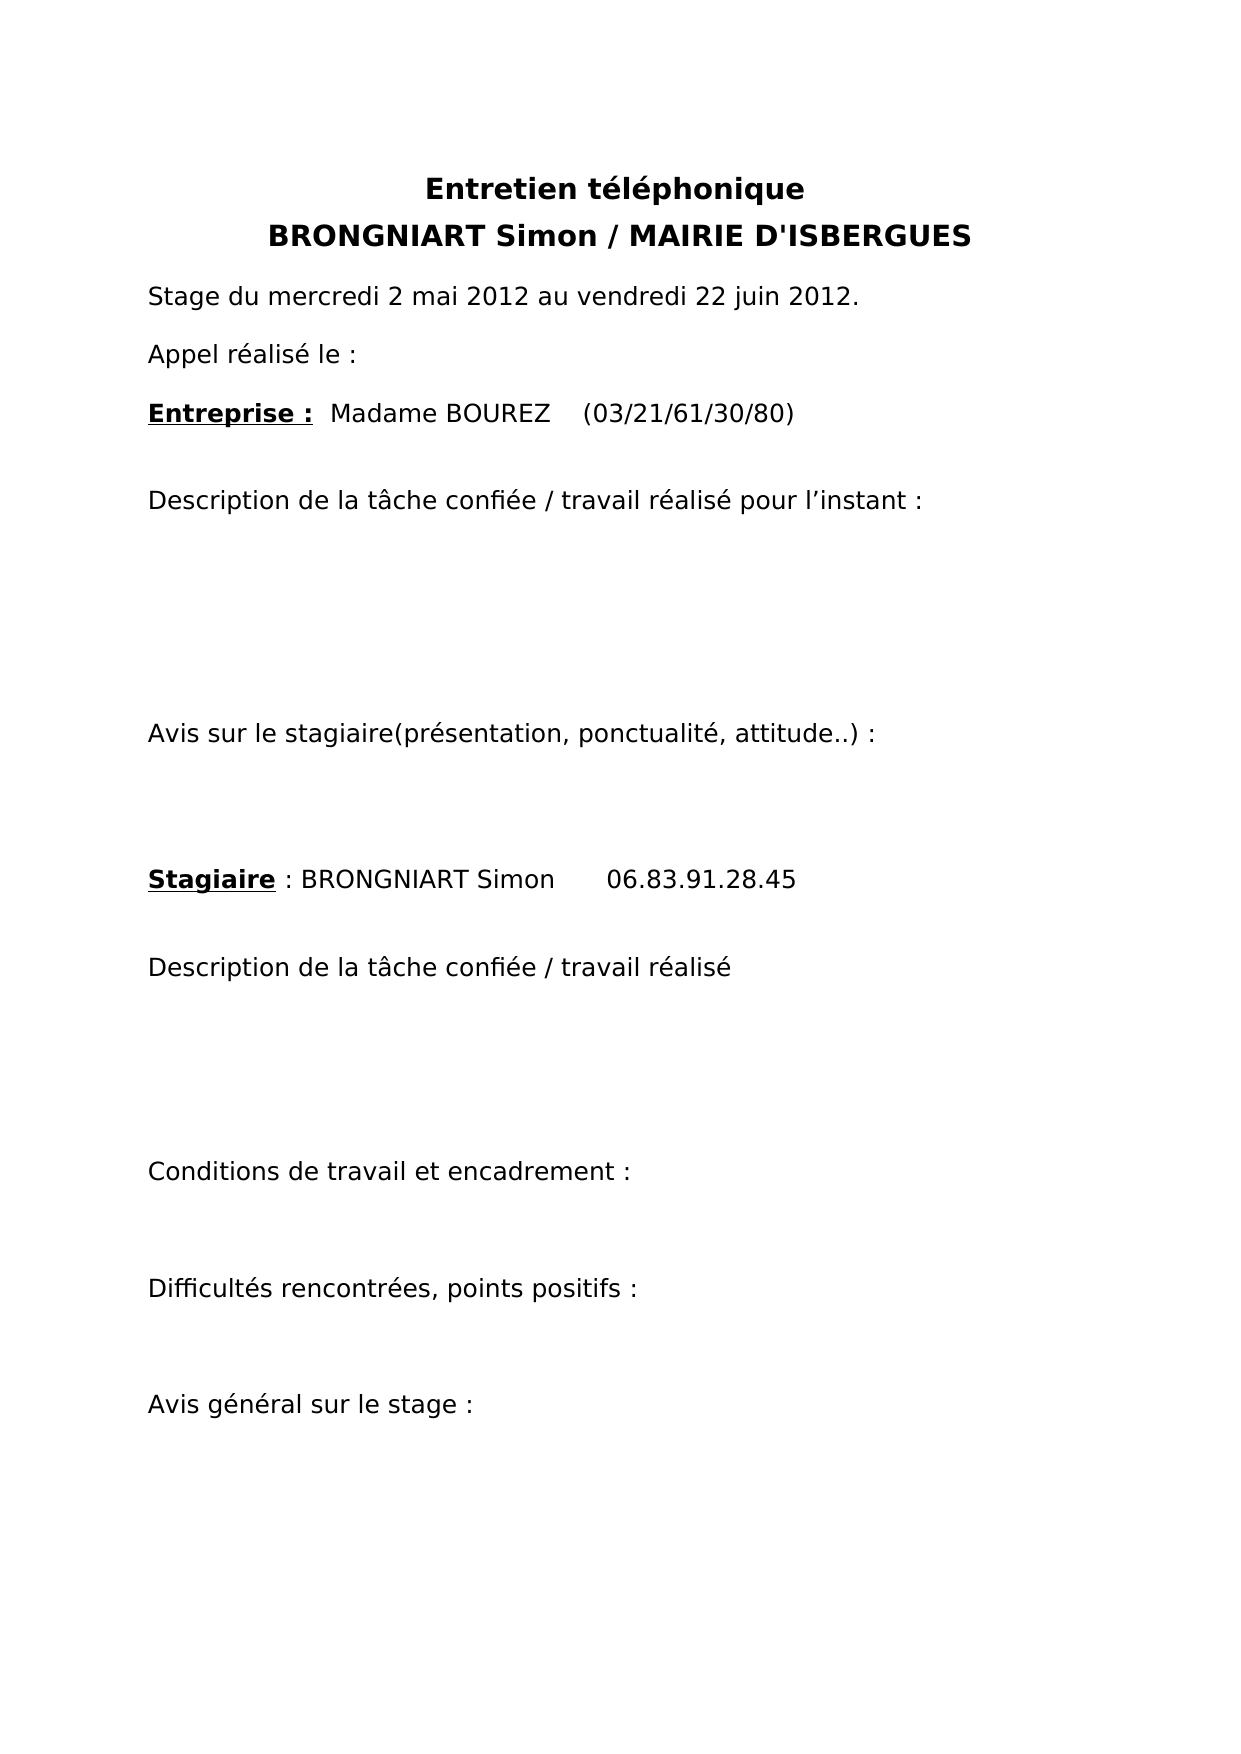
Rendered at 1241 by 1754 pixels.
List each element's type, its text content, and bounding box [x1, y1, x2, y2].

text Description de la tâche confiée / travail réalisé pour l’instant : [148, 486, 1093, 516]
text Appel réalisé le : [148, 341, 1093, 370]
text Stage du mercredi 2 mai 2012 au vendredi 22 juin 2012. [148, 282, 1093, 311]
text BRONGNIART Simon / MAIRIE D'ISBERGUES [148, 219, 1093, 253]
text Conditions de travail et encadrement : [148, 1157, 1093, 1186]
text Avis général sur le stage : [148, 1391, 1093, 1420]
text Difficultés rencontrées, points positifs : [148, 1274, 1093, 1303]
text Stagiaire : BRONGNIART Simon 06.83.91.28.45 [148, 866, 1093, 895]
text Description de la tâche confiée / travail réalisé [148, 953, 1093, 982]
text Entreprise : Madame BOUREZ (03/21/61/30/80) [148, 399, 1093, 428]
text Avis sur le stagiaire(présentation, ponctualité, attitude..) : [148, 720, 1093, 749]
subtitle Entretien téléphonique [148, 173, 1093, 207]
